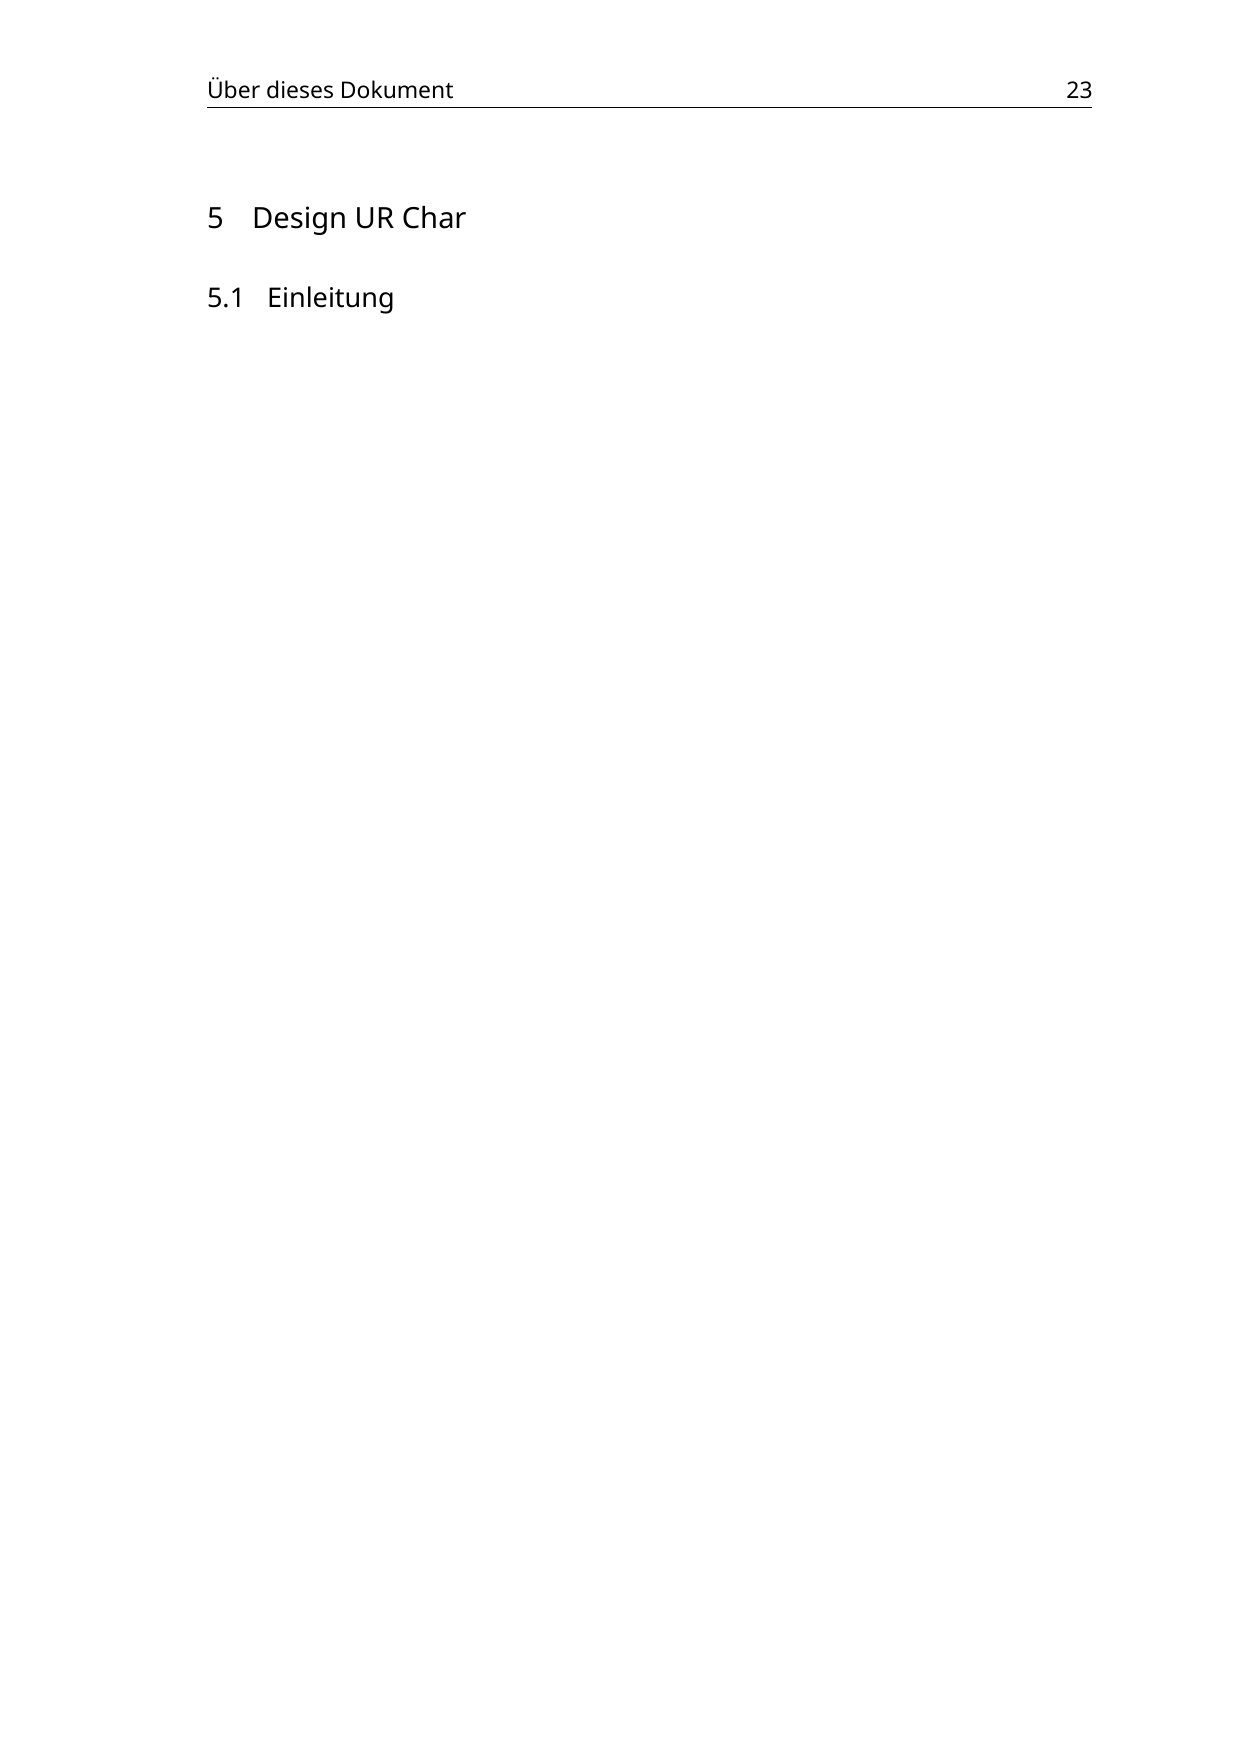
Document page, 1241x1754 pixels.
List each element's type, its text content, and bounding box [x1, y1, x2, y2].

subtitle Einleitung [207, 278, 1092, 315]
subtitle Design UR Char [207, 198, 1092, 237]
